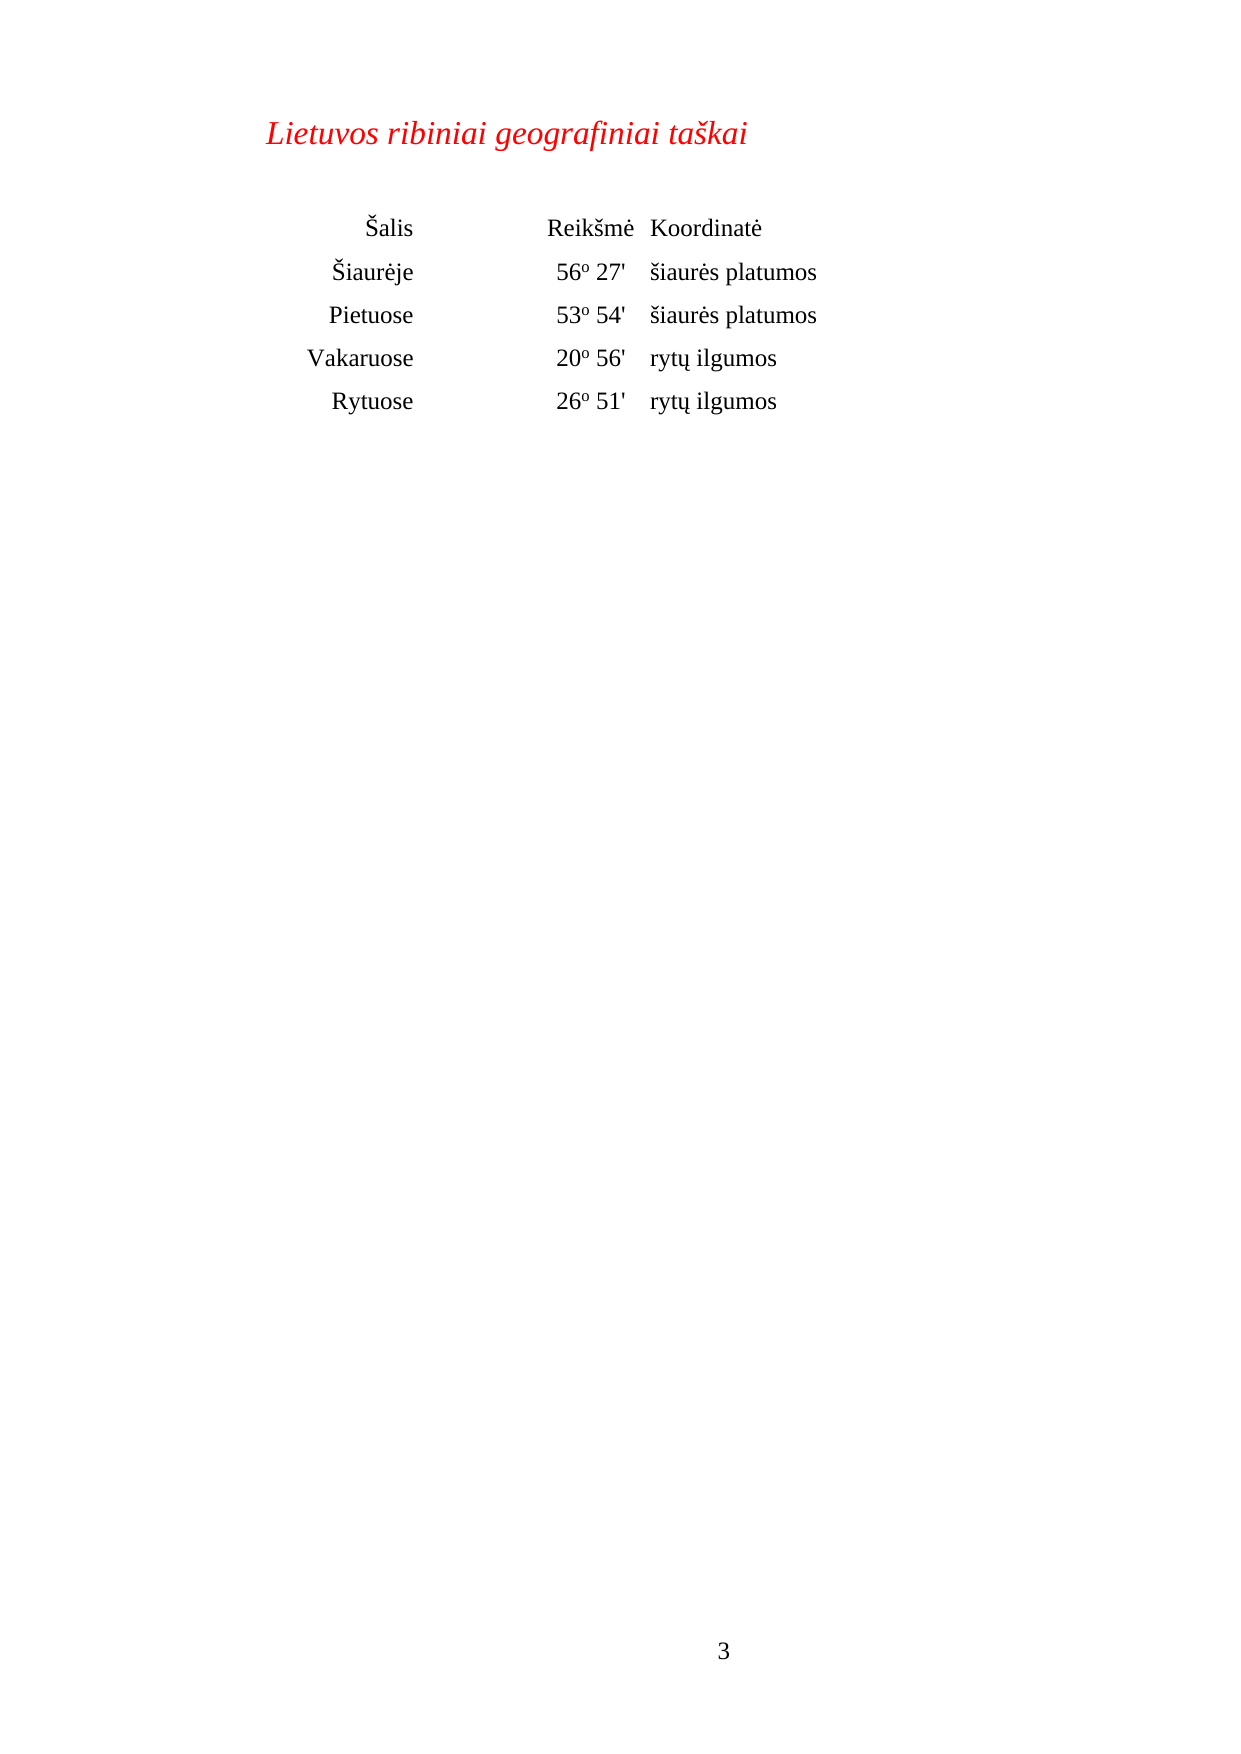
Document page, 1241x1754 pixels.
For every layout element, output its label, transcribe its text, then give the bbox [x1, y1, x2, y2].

text Rytuose 26o 51' rytų ilgumos [177, 386, 1181, 415]
text Šalis Reikšmė Koordinatė [177, 213, 1181, 242]
text Lietuvos ribiniai geografiniai taškai [177, 113, 1181, 151]
text Vakaruose 20o 56' rytų ilgumos [177, 343, 1181, 372]
text Šiaurėje 56o 27' šiaurės platumos [177, 257, 1181, 285]
text Pietuose 53o 54' šiaurės platumos [177, 300, 1181, 328]
